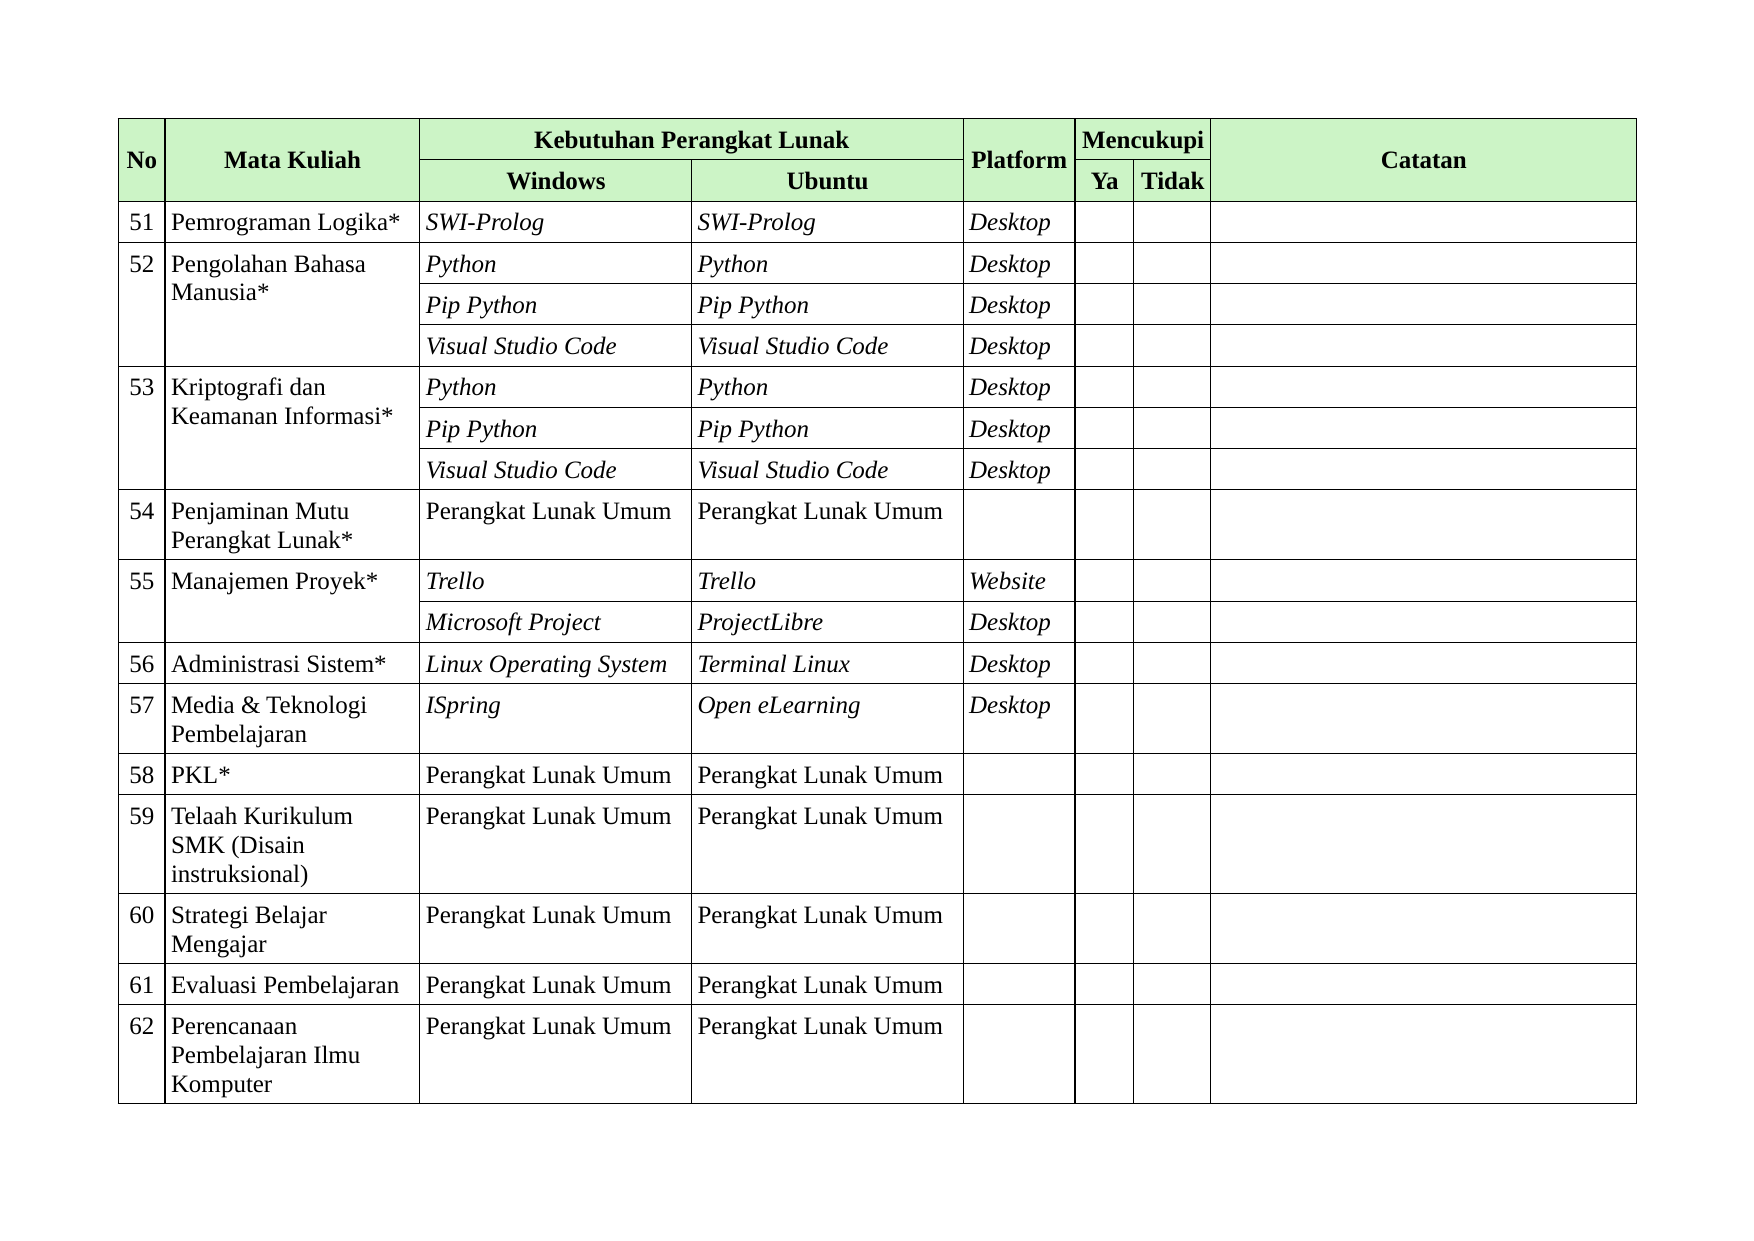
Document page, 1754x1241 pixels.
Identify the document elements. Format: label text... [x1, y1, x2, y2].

table_cell Linux Operating System [420, 643, 691, 683]
table_cell [1134, 367, 1210, 407]
table_cell Trello [692, 560, 963, 601]
table_cell PKL* [166, 754, 419, 794]
table_cell Perangkat Lunak Umum [420, 754, 691, 794]
table_cell [1076, 490, 1133, 559]
table_cell Perangkat Lunak Umum [692, 795, 963, 893]
table_cell [1076, 408, 1133, 448]
table_cell [1076, 643, 1133, 683]
table_cell Windows [420, 160, 691, 201]
table_cell [1134, 643, 1210, 683]
table_cell Desktop [964, 684, 1074, 753]
table_cell Visual Studio Code [420, 325, 691, 366]
table_cell Visual Studio Code [420, 449, 691, 489]
table_cell [1076, 964, 1133, 1004]
table_cell [1076, 449, 1133, 489]
table_cell Open eLearning [692, 684, 963, 753]
table_cell [1211, 754, 1636, 794]
table_cell Perangkat Lunak Umum [420, 1005, 691, 1103]
table_cell Pip Python [692, 408, 963, 448]
table_cell Visual Studio Code [692, 449, 963, 489]
table_cell [964, 490, 1074, 559]
table_cell Ya [1076, 160, 1133, 201]
table_cell Website [964, 560, 1074, 601]
table_cell 57 [119, 684, 164, 753]
table_cell [964, 894, 1074, 963]
table_cell ProjectLibre [692, 602, 963, 642]
table_cell [1211, 243, 1636, 283]
table_cell Perangkat Lunak Umum [692, 754, 963, 794]
table_cell Terminal Linux [692, 643, 963, 683]
table_cell [1134, 490, 1210, 559]
table_cell Perangkat Lunak Umum [692, 894, 963, 963]
table_header Mencukupi [1076, 119, 1210, 159]
table_cell Python [692, 243, 963, 283]
table_cell Desktop [964, 408, 1074, 448]
table_cell Kriptografi dan Keamanan Informasi* [166, 367, 419, 489]
table_cell Perangkat Lunak Umum [420, 795, 691, 893]
table_cell 55 [119, 560, 164, 642]
table_cell [1211, 325, 1636, 366]
table_cell 58 [119, 754, 164, 794]
table_cell [1211, 964, 1636, 1004]
table_cell Administrasi Sistem* [166, 643, 419, 683]
table_cell Desktop [964, 602, 1074, 642]
table_cell [1211, 643, 1636, 683]
table_cell Perencanaan Pembelajaran Ilmu Komputer [166, 1005, 419, 1103]
table_cell 53 [119, 367, 164, 489]
table_cell Pip Python [420, 284, 691, 324]
table_cell Tidak [1134, 160, 1210, 201]
table_cell [1134, 1005, 1210, 1103]
table_cell [1211, 1005, 1636, 1103]
table_cell 60 [119, 894, 164, 963]
table_cell [1211, 560, 1636, 601]
table_cell Desktop [964, 284, 1074, 324]
table_cell Desktop [964, 202, 1074, 242]
table_cell Python [692, 367, 963, 407]
table_cell 62 [119, 1005, 164, 1103]
table_cell [1211, 367, 1636, 407]
table_header Kebutuhan Perangkat Lunak [420, 119, 963, 159]
table_cell [1076, 602, 1133, 642]
table_cell Pip Python [420, 408, 691, 448]
table_cell [1076, 243, 1133, 283]
table_cell Media & Teknologi Pembelajaran [166, 684, 419, 753]
table_cell [1134, 325, 1210, 366]
table_cell [1134, 894, 1210, 963]
table_cell 61 [119, 964, 164, 1004]
table_cell Perangkat Lunak Umum [420, 490, 691, 559]
table_cell Manajemen Proyek* [166, 560, 419, 642]
table_cell ISpring [420, 684, 691, 753]
table_cell [1076, 795, 1133, 893]
table_cell [1211, 894, 1636, 963]
table_cell Desktop [964, 643, 1074, 683]
table_cell Perangkat Lunak Umum [692, 490, 963, 559]
table_cell [1076, 1005, 1133, 1103]
table_cell [1211, 202, 1636, 242]
table_cell Visual Studio Code [692, 325, 963, 366]
table_cell Pengolahan Bahasa Manusia* [166, 243, 419, 366]
table_cell [964, 754, 1074, 794]
table_cell [1134, 754, 1210, 794]
table_cell [1211, 408, 1636, 448]
table_cell 51 [119, 202, 164, 242]
table_cell [1076, 754, 1133, 794]
table_cell [1134, 449, 1210, 489]
table_cell Microsoft Project [420, 602, 691, 642]
table_cell Perangkat Lunak Umum [692, 1005, 963, 1103]
table_cell Perangkat Lunak Umum [420, 894, 691, 963]
table_header No [119, 119, 164, 201]
table_cell [1076, 684, 1133, 753]
table_cell [1076, 325, 1133, 366]
table_cell [1134, 964, 1210, 1004]
table_cell [964, 964, 1074, 1004]
table_cell [964, 795, 1074, 893]
table_cell [1211, 795, 1636, 893]
table_cell [1134, 243, 1210, 283]
table_header Platform [964, 119, 1074, 201]
table_cell [1134, 284, 1210, 324]
table_cell 59 [119, 795, 164, 893]
table_cell 52 [119, 243, 164, 366]
table_cell [1076, 367, 1133, 407]
table_cell [1076, 894, 1133, 963]
table_cell [1211, 684, 1636, 753]
table_cell [1076, 560, 1133, 601]
table_cell Telaah Kurikulum SMK (Disain instruksional) [166, 795, 419, 893]
table_cell Python [420, 243, 691, 283]
table_cell Penjaminan Mutu Perangkat Lunak* [166, 490, 419, 559]
table_cell [1211, 602, 1636, 642]
table_cell [1134, 560, 1210, 601]
table_header Mata Kuliah [166, 119, 419, 201]
table_cell [1211, 284, 1636, 324]
table_cell 56 [119, 643, 164, 683]
table_cell [1134, 602, 1210, 642]
table_cell SWI-Prolog [692, 202, 963, 242]
table_cell Desktop [964, 449, 1074, 489]
table_cell Desktop [964, 243, 1074, 283]
table_cell Trello [420, 560, 691, 601]
table_cell [1211, 449, 1636, 489]
table_cell Ubuntu [692, 160, 963, 201]
table_cell Pemrograman Logika* [166, 202, 419, 242]
table_cell Desktop [964, 325, 1074, 366]
table_cell Pip Python [692, 284, 963, 324]
table_cell Strategi Belajar Mengajar [166, 894, 419, 963]
table_cell [1134, 408, 1210, 448]
table_cell [1211, 490, 1636, 559]
table_cell [964, 1005, 1074, 1103]
table_cell SWI-Prolog [420, 202, 691, 242]
table_cell Perangkat Lunak Umum [692, 964, 963, 1004]
table_header Catatan [1211, 119, 1636, 201]
table_cell Python [420, 367, 691, 407]
table_cell Perangkat Lunak Umum [420, 964, 691, 1004]
table_cell [1134, 202, 1210, 242]
table_cell [1076, 284, 1133, 324]
table_cell [1134, 684, 1210, 753]
table_cell Evaluasi Pembelajaran [166, 964, 419, 1004]
table_cell Desktop [964, 367, 1074, 407]
table_cell 54 [119, 490, 164, 559]
table_cell [1134, 795, 1210, 893]
table_cell [1076, 202, 1133, 242]
